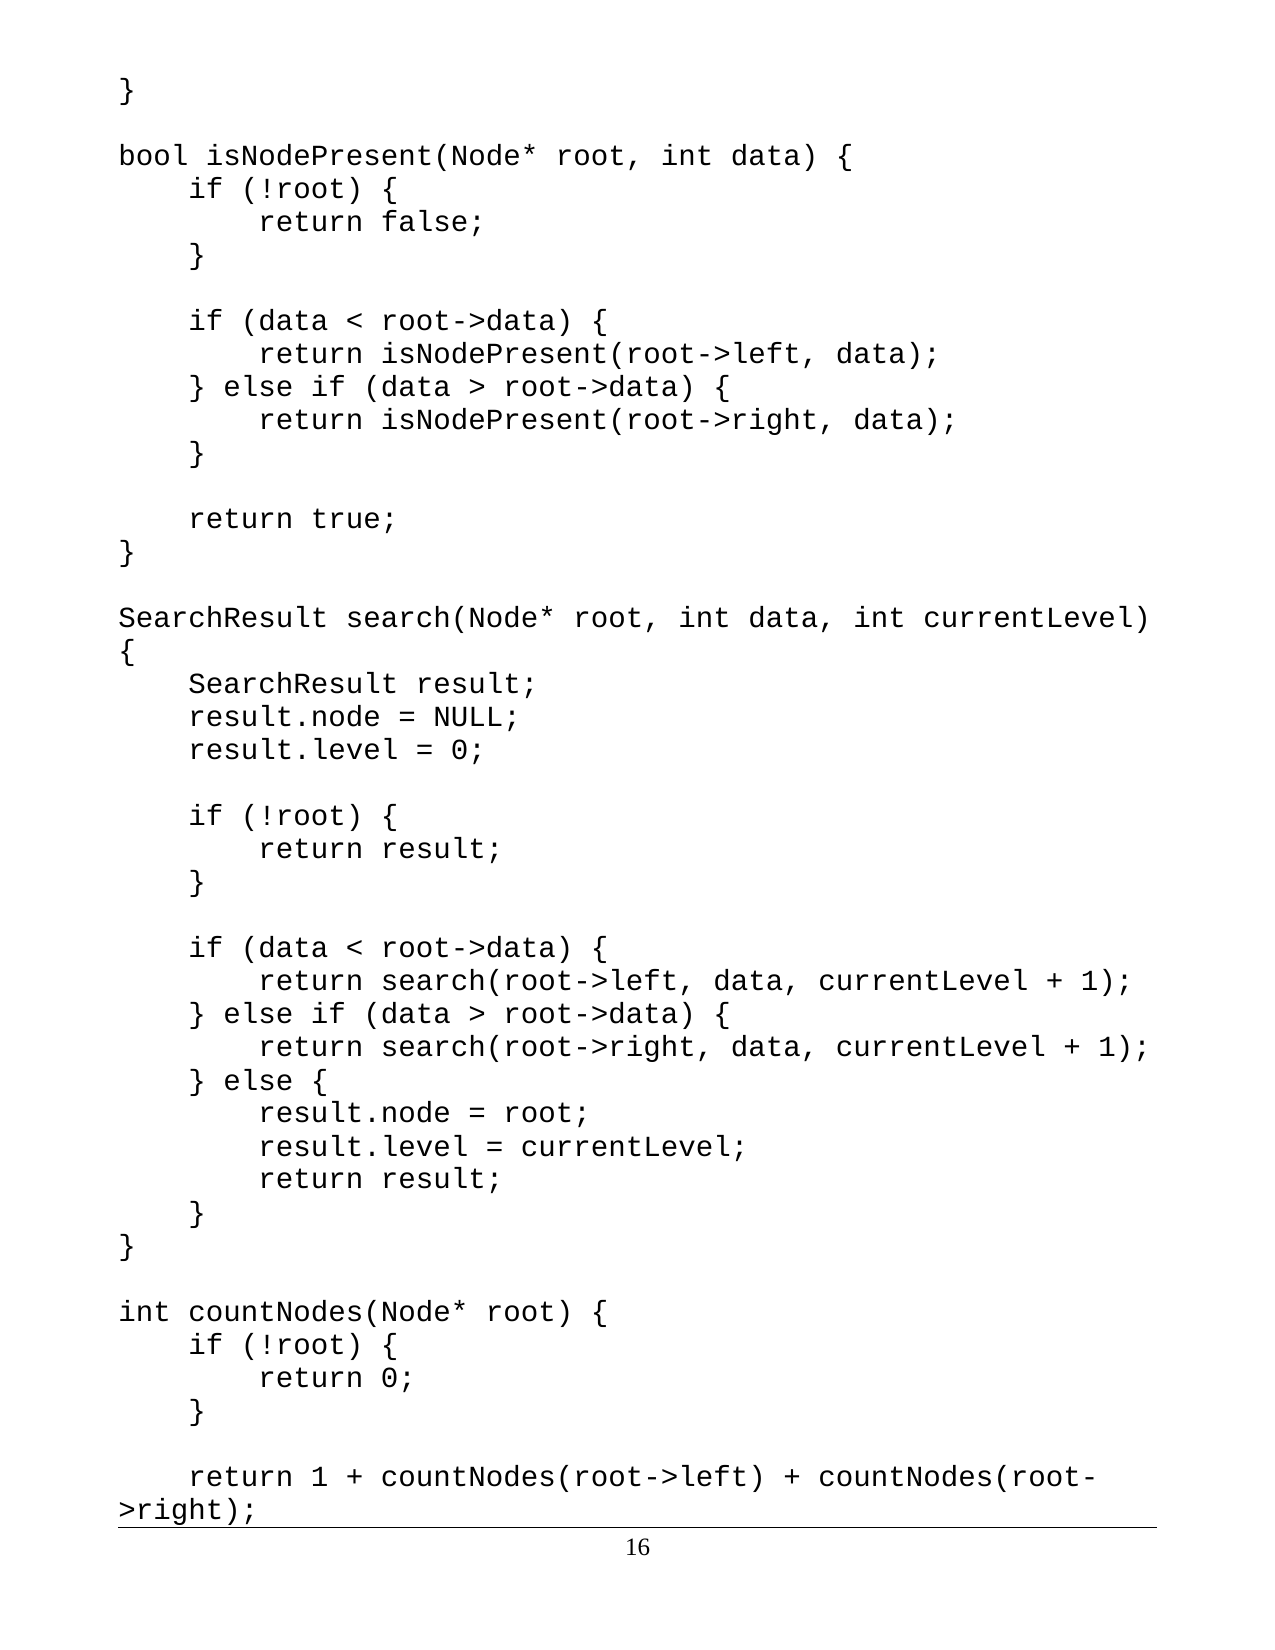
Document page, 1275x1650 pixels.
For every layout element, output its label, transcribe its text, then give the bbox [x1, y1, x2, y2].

text if (!root) { [118, 801, 1157, 834]
text } [118, 240, 1157, 273]
text } [118, 1396, 1157, 1429]
text if (!root) { [118, 174, 1157, 207]
text } else { [118, 1066, 1157, 1099]
text if (data < root->data) { [118, 306, 1157, 339]
text int countNodes(Node* root) { [118, 1297, 1157, 1330]
text return 1 + countNodes(root->left) + countNodes(root->right); [118, 1462, 1157, 1527]
text return isNodePresent(root->left, data); [118, 339, 1157, 372]
text } [118, 438, 1157, 471]
text return true; [118, 504, 1157, 537]
text result.level = 0; [118, 735, 1157, 768]
text } [118, 537, 1157, 570]
text if (data < root->data) { [118, 933, 1157, 967]
text bool isNodePresent(Node* root, int data) { [118, 141, 1157, 174]
text } [118, 1198, 1157, 1231]
text } [118, 75, 1157, 108]
text } else if (data > root->data) { [118, 372, 1157, 405]
text result.level = currentLevel; [118, 1132, 1157, 1165]
text return result; [118, 1165, 1157, 1198]
text } [118, 1231, 1157, 1264]
text return 0; [118, 1363, 1157, 1396]
text } else if (data > root->data) { [118, 999, 1157, 1033]
text result.node = root; [118, 1099, 1157, 1132]
text return search(root->left, data, currentLevel + 1); [118, 967, 1157, 999]
text return false; [118, 207, 1157, 240]
text SearchResult search(Node* root, int data, int currentLevel) { [118, 603, 1157, 669]
text result.node = NULL; [118, 702, 1157, 735]
text return isNodePresent(root->right, data); [118, 405, 1157, 438]
text } [118, 867, 1157, 901]
text return result; [118, 834, 1157, 867]
text return search(root->right, data, currentLevel + 1); [118, 1033, 1157, 1066]
text if (!root) { [118, 1330, 1157, 1363]
text SearchResult result; [118, 669, 1157, 702]
